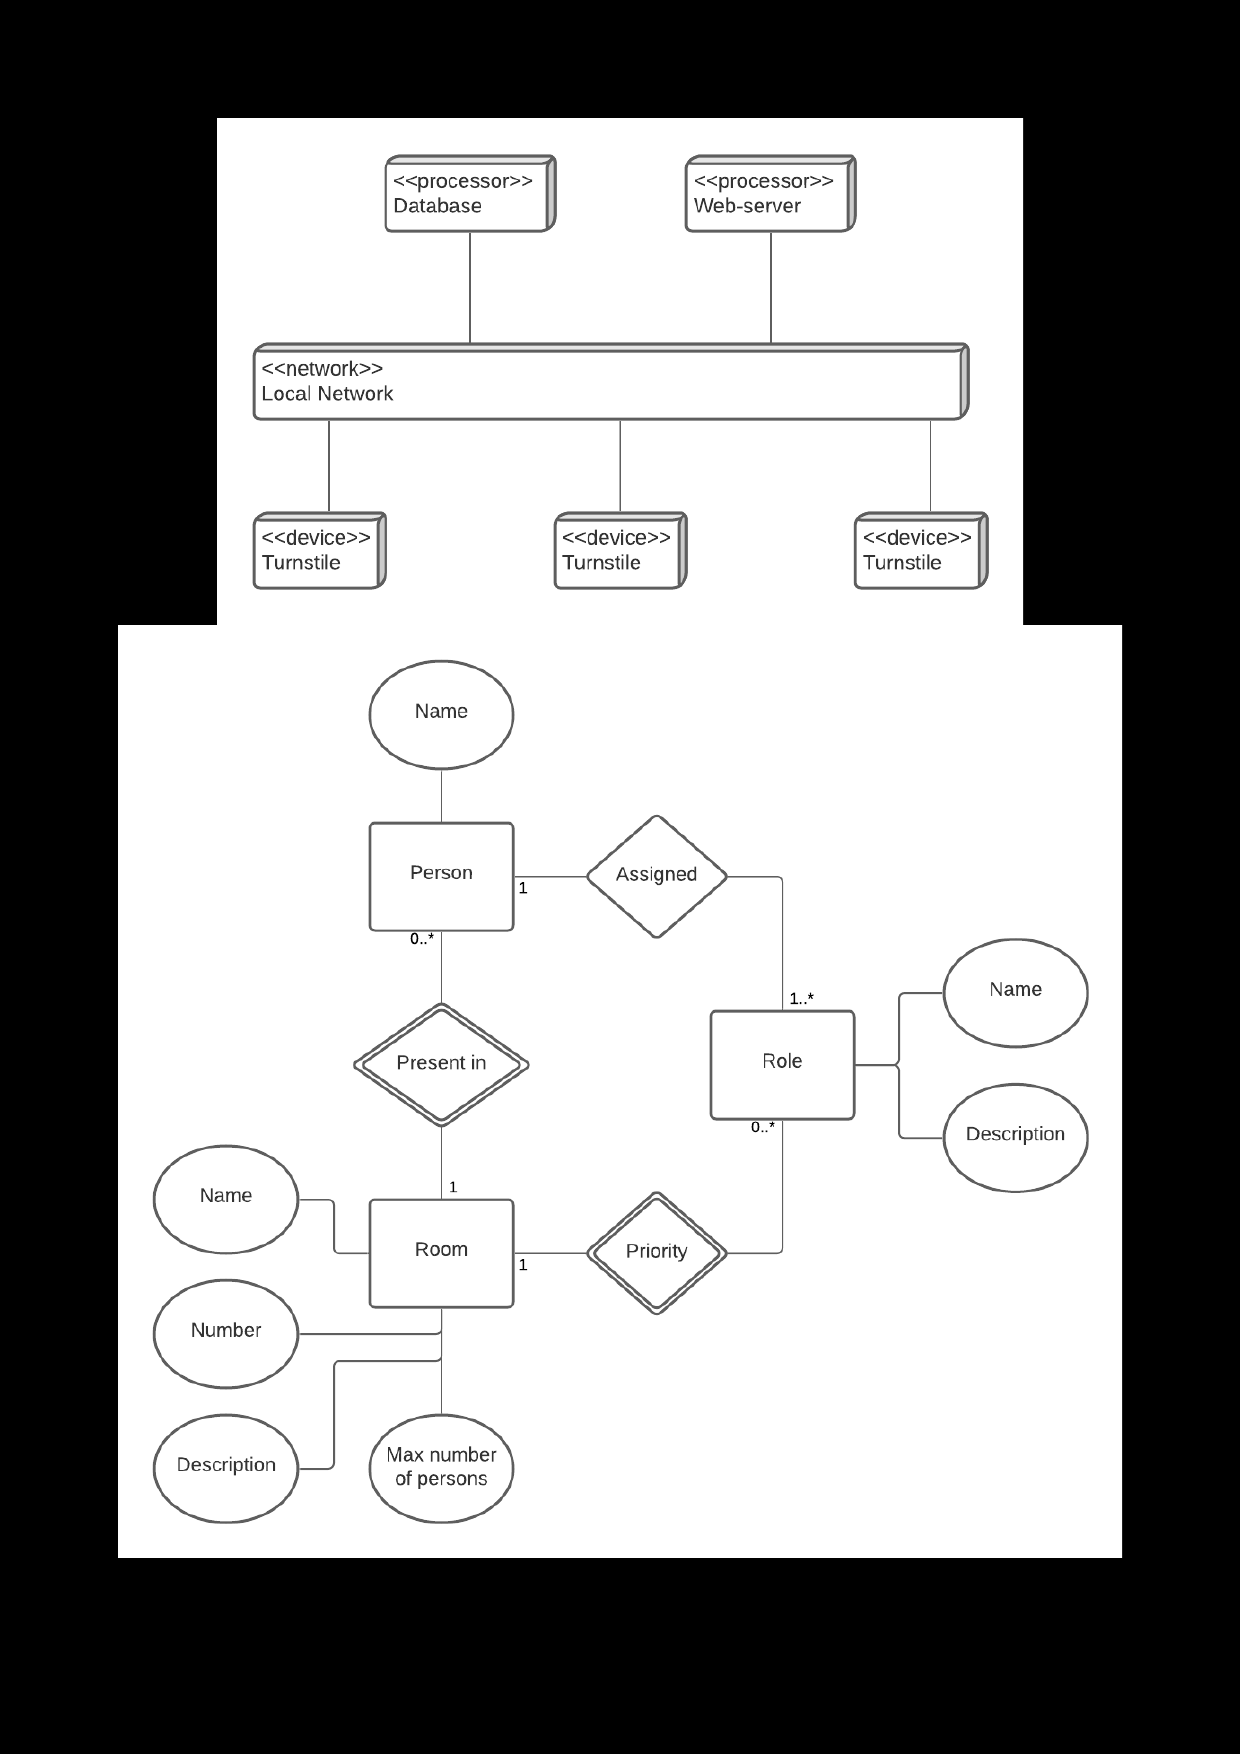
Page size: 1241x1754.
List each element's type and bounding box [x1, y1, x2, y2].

picture [118, 118, 1123, 1558]
